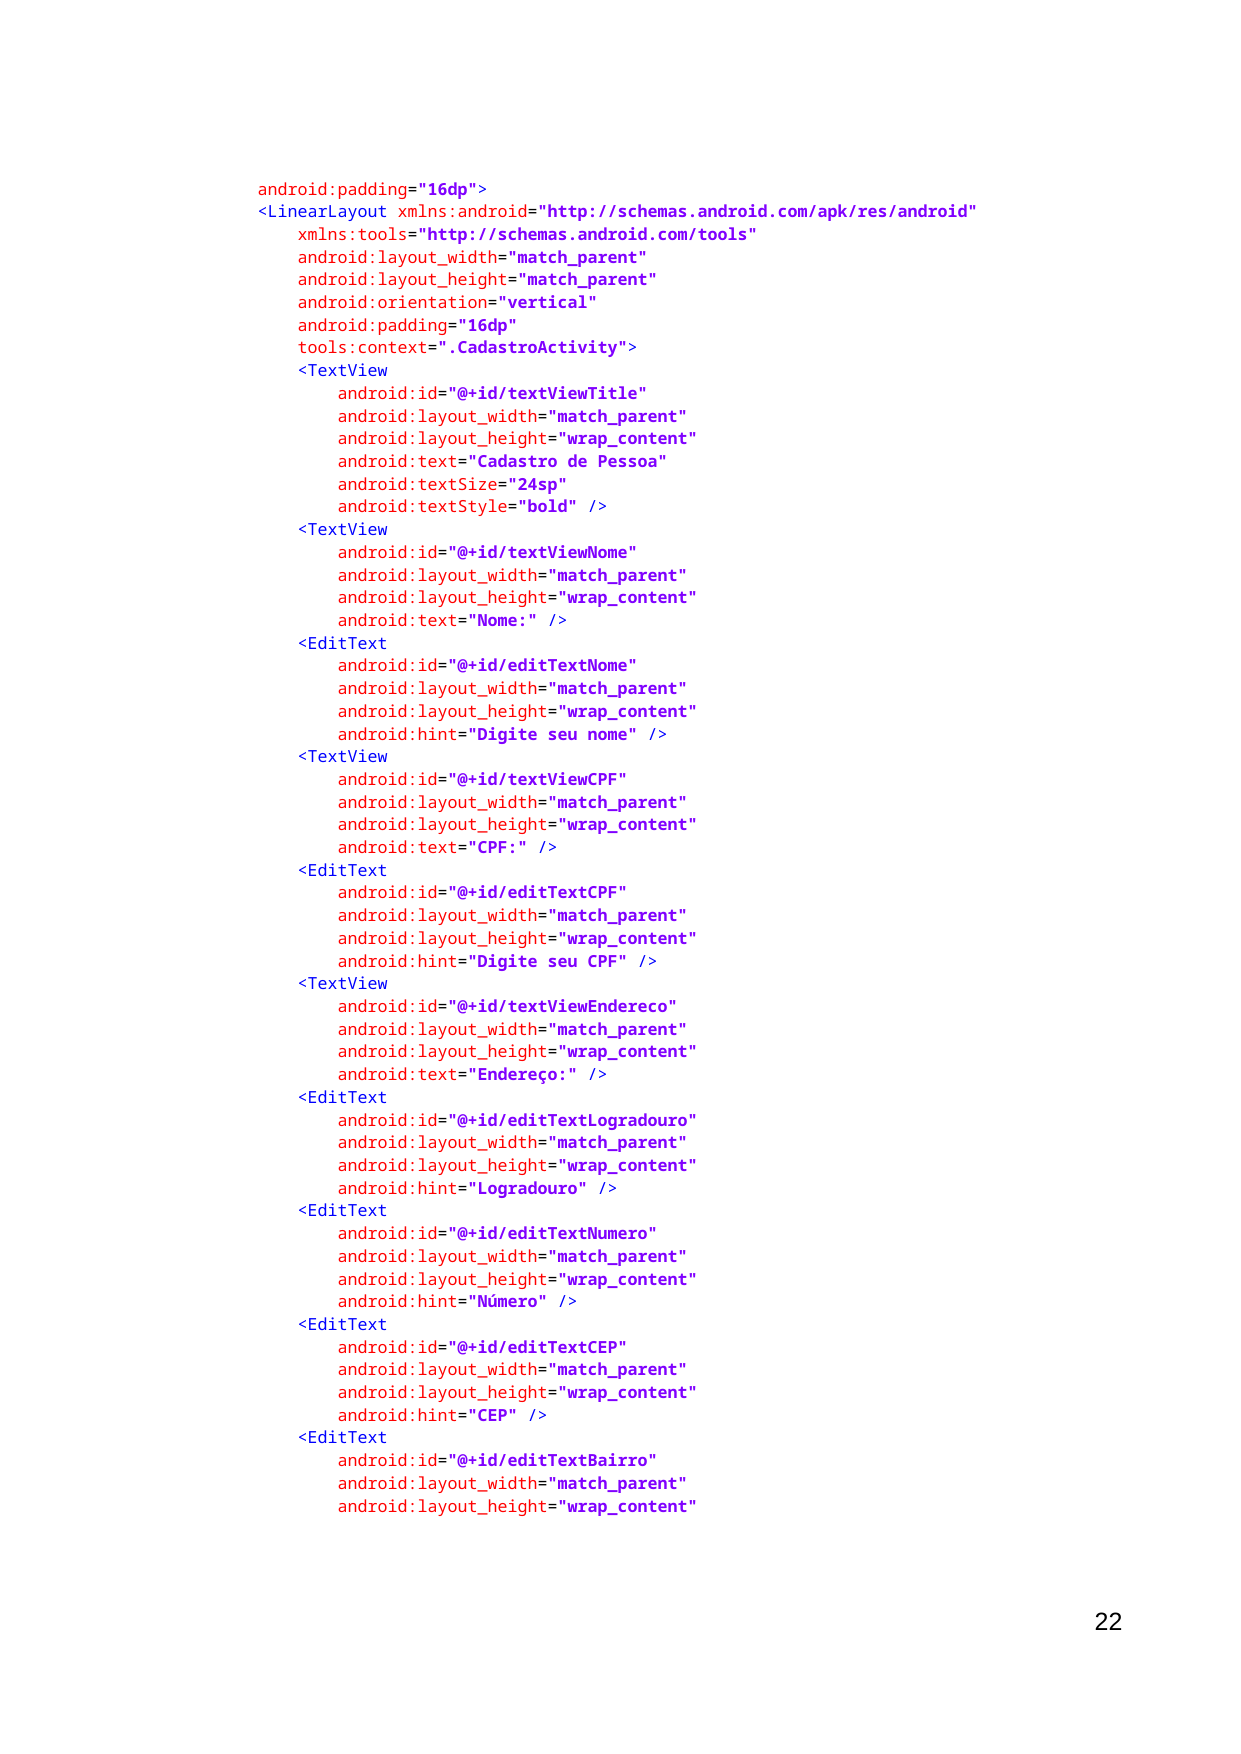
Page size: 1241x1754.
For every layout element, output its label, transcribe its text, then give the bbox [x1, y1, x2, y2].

text <LinearLayout xmlns:android="http://schemas.android.com/apk/res/android" [177, 200, 1122, 223]
text android:orientation="vertical" [177, 291, 1122, 313]
text android:id="@+id/editTextNumero" [177, 1222, 1122, 1244]
text android:padding="16dp" [177, 313, 1122, 336]
text android:padding="16dp"> [177, 177, 1122, 200]
text android:layout_height="match_parent" [177, 268, 1122, 291]
text android:layout_width="match_parent" [177, 1017, 1122, 1040]
text <TextView [177, 359, 1122, 382]
text android:id="@+id/editTextCEP" [177, 1335, 1122, 1358]
text android:id="@+id/textViewEndereco" [177, 995, 1122, 1017]
text <EditText [177, 1313, 1122, 1335]
text android:layout_height="wrap_content" [177, 1154, 1122, 1176]
text android:text="CPF:" /> [177, 836, 1122, 858]
text android:id="@+id/textViewTitle" [177, 382, 1122, 404]
text android:layout_height="wrap_content" [177, 699, 1122, 722]
text <EditText [177, 631, 1122, 654]
text android:id="@+id/textViewNome" [177, 541, 1122, 563]
text android:layout_width="match_parent" [177, 404, 1122, 427]
text android:layout_height="wrap_content" [177, 1381, 1122, 1403]
text <EditText [177, 1086, 1122, 1108]
text <EditText [177, 1426, 1122, 1449]
text android:textStyle="bold" /> [177, 495, 1122, 518]
text android:hint="Logradouro" /> [177, 1176, 1122, 1199]
text android:layout_height="wrap_content" [177, 586, 1122, 609]
text <TextView [177, 745, 1122, 768]
text <EditText [177, 858, 1122, 881]
text android:layout_height="wrap_content" [177, 1267, 1122, 1290]
text android:layout_height="wrap_content" [177, 427, 1122, 450]
text android:layout_width="match_parent" [177, 1358, 1122, 1381]
text android:layout_width="match_parent" [177, 677, 1122, 699]
text android:layout_height="wrap_content" [177, 1494, 1122, 1517]
text android:id="@+id/editTextLogradouro" [177, 1108, 1122, 1131]
text android:hint="Número" /> [177, 1290, 1122, 1313]
text android:text="Endereço:" /> [177, 1063, 1122, 1086]
text android:layout_height="wrap_content" [177, 927, 1122, 949]
text android:layout_width="match_parent" [177, 904, 1122, 927]
text android:hint="CEP" /> [177, 1403, 1122, 1426]
text <TextView [177, 518, 1122, 541]
text android:layout_width="match_parent" [177, 1244, 1122, 1267]
text <TextView [177, 972, 1122, 995]
text android:layout_height="wrap_content" [177, 1040, 1122, 1063]
text android:id="@+id/editTextBairro" [177, 1449, 1122, 1472]
text android:layout_width="match_parent" [177, 1472, 1122, 1494]
text android:id="@+id/textViewCPF" [177, 768, 1122, 790]
text android:text="Cadastro de Pessoa" [177, 450, 1122, 472]
text android:layout_width="match_parent" [177, 245, 1122, 268]
text xmlns:tools="http://schemas.android.com/tools" [177, 223, 1122, 245]
text android:id="@+id/editTextNome" [177, 654, 1122, 677]
text android:id="@+id/editTextCPF" [177, 881, 1122, 904]
text android:layout_height="wrap_content" [177, 813, 1122, 836]
text android:hint="Digite seu CPF" /> [177, 949, 1122, 972]
text android:textSize="24sp" [177, 472, 1122, 495]
text android:layout_width="match_parent" [177, 790, 1122, 813]
text android:layout_width="match_parent" [177, 563, 1122, 586]
text <EditText [177, 1199, 1122, 1222]
text android:layout_width="match_parent" [177, 1131, 1122, 1154]
text tools:context=".CadastroActivity"> [177, 336, 1122, 359]
text android:hint="Digite seu nome" /> [177, 722, 1122, 745]
text android:text="Nome:" /> [177, 609, 1122, 631]
